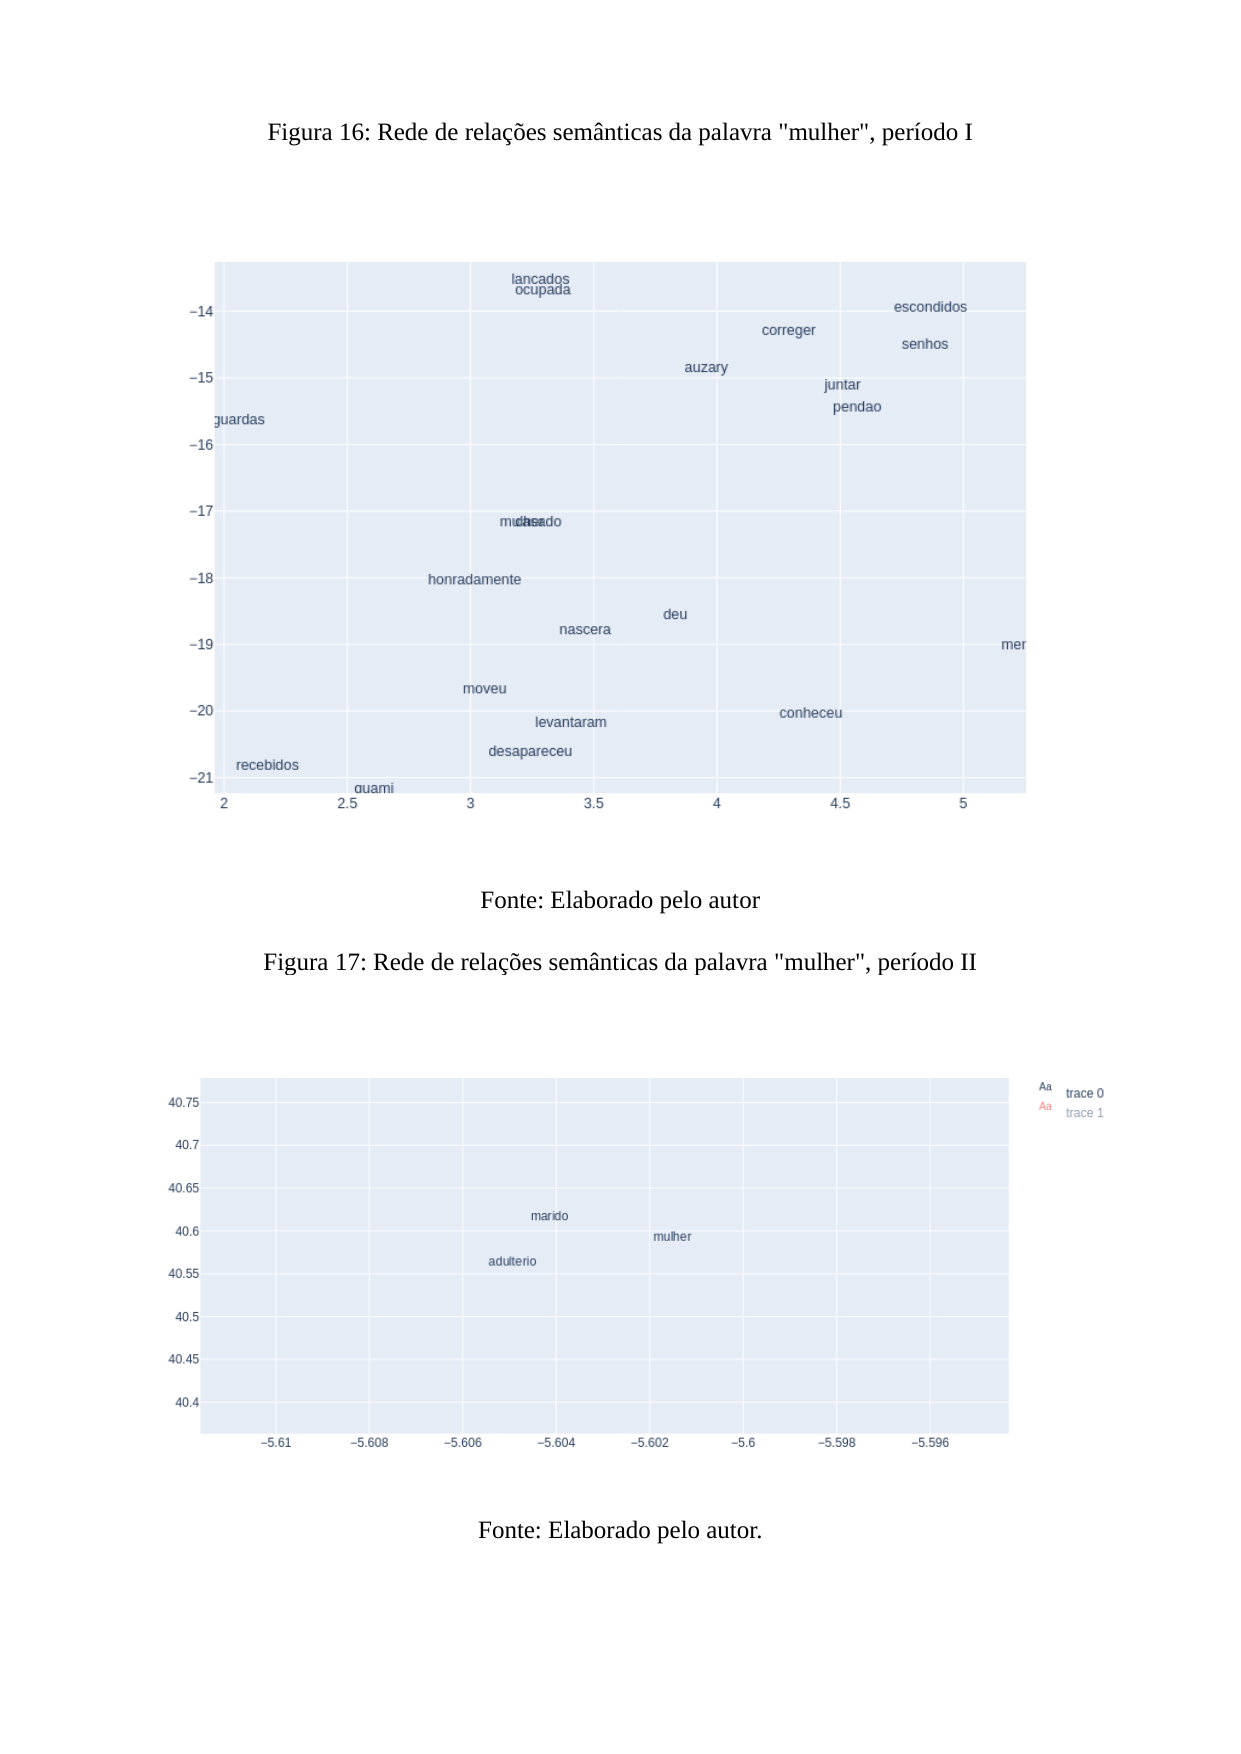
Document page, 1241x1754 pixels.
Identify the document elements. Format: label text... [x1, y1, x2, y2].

text Fonte: Elaborado pelo autor. [118, 1516, 1122, 1544]
text Figura 16: Rede de relações semânticas da palavra "mulher", período I [118, 117, 1122, 146]
text Figura 17: Rede de relações semânticas da palavra "mulher", período II [118, 947, 1122, 975]
text Fonte: Elaborado pelo autor [118, 886, 1122, 914]
picture [118, 975, 1123, 1516]
picture [118, 146, 1123, 886]
